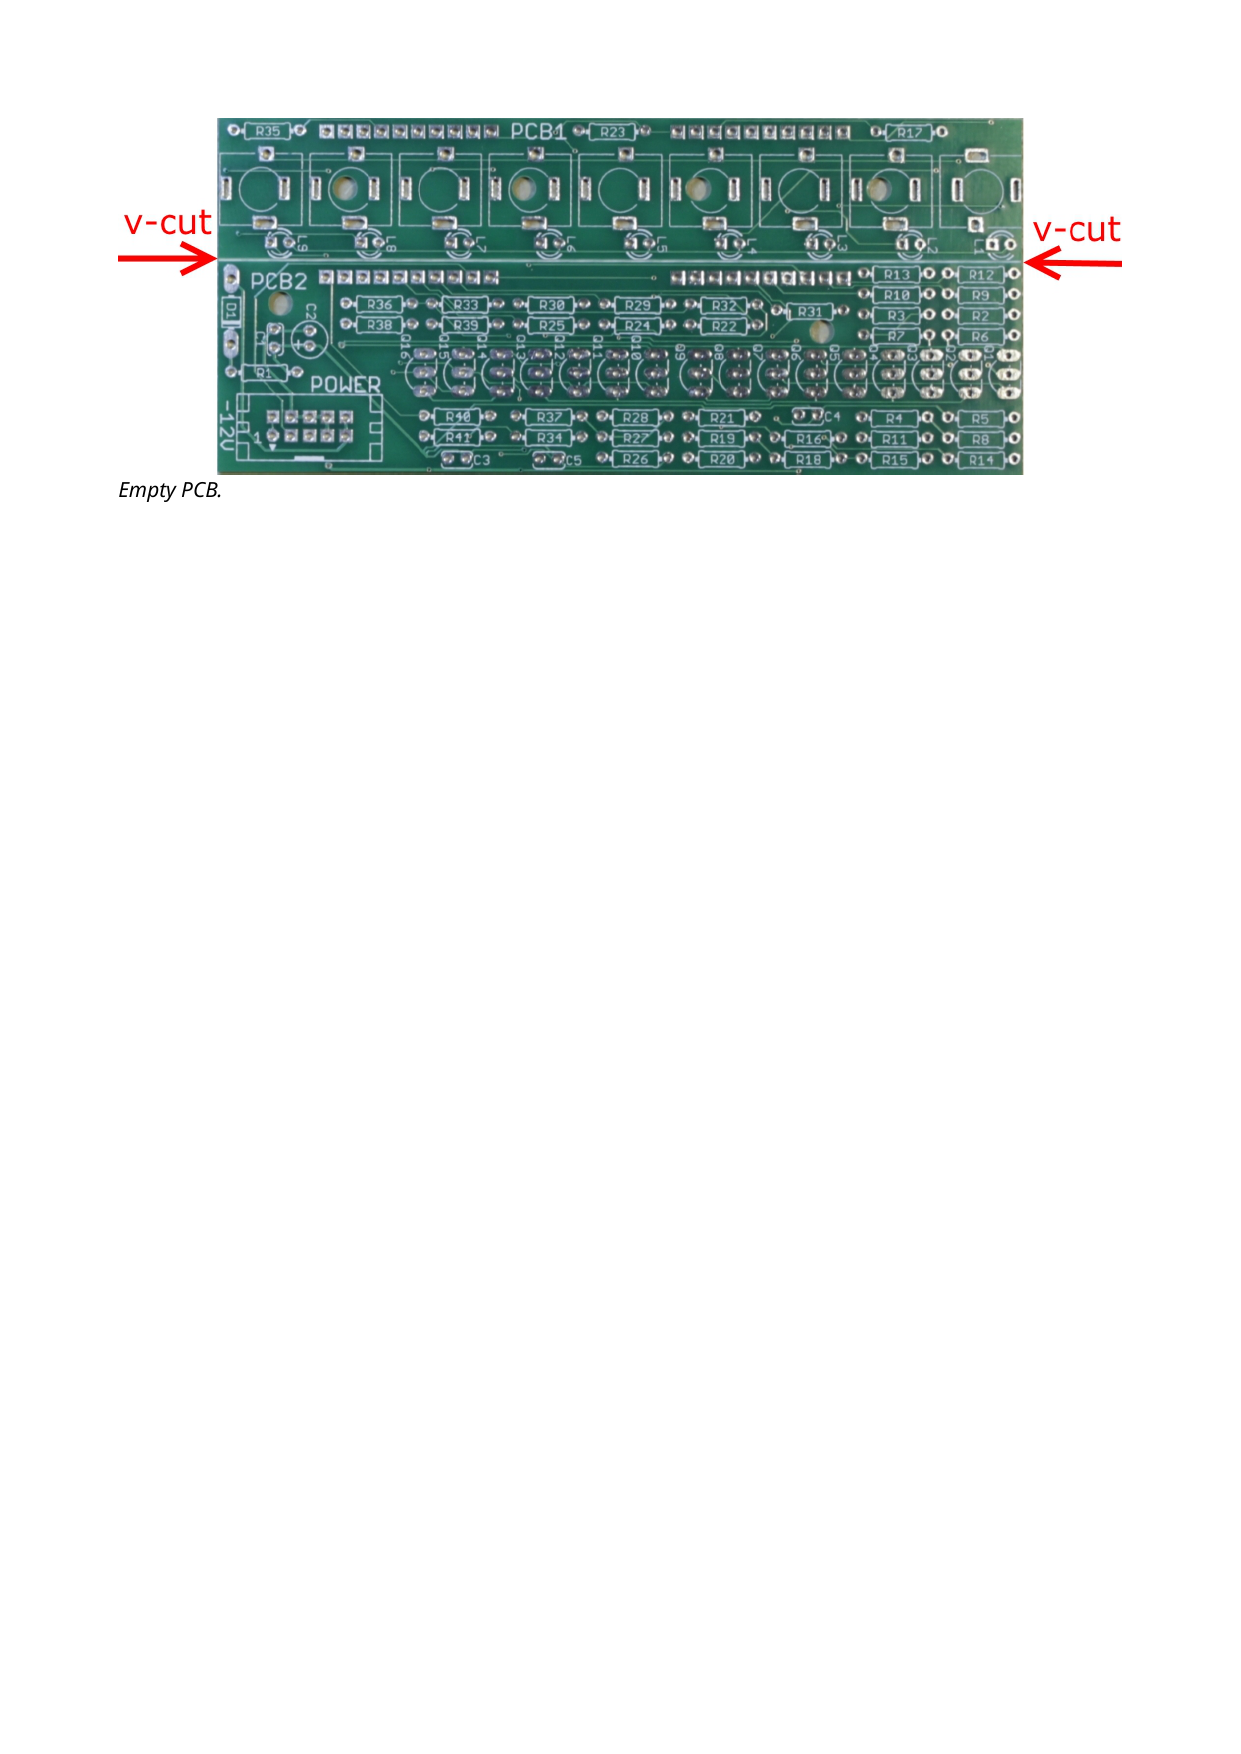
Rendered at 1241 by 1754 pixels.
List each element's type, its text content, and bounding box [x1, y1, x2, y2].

picture [118, 118, 1122, 475]
text Empty PCB. [118, 475, 1122, 503]
